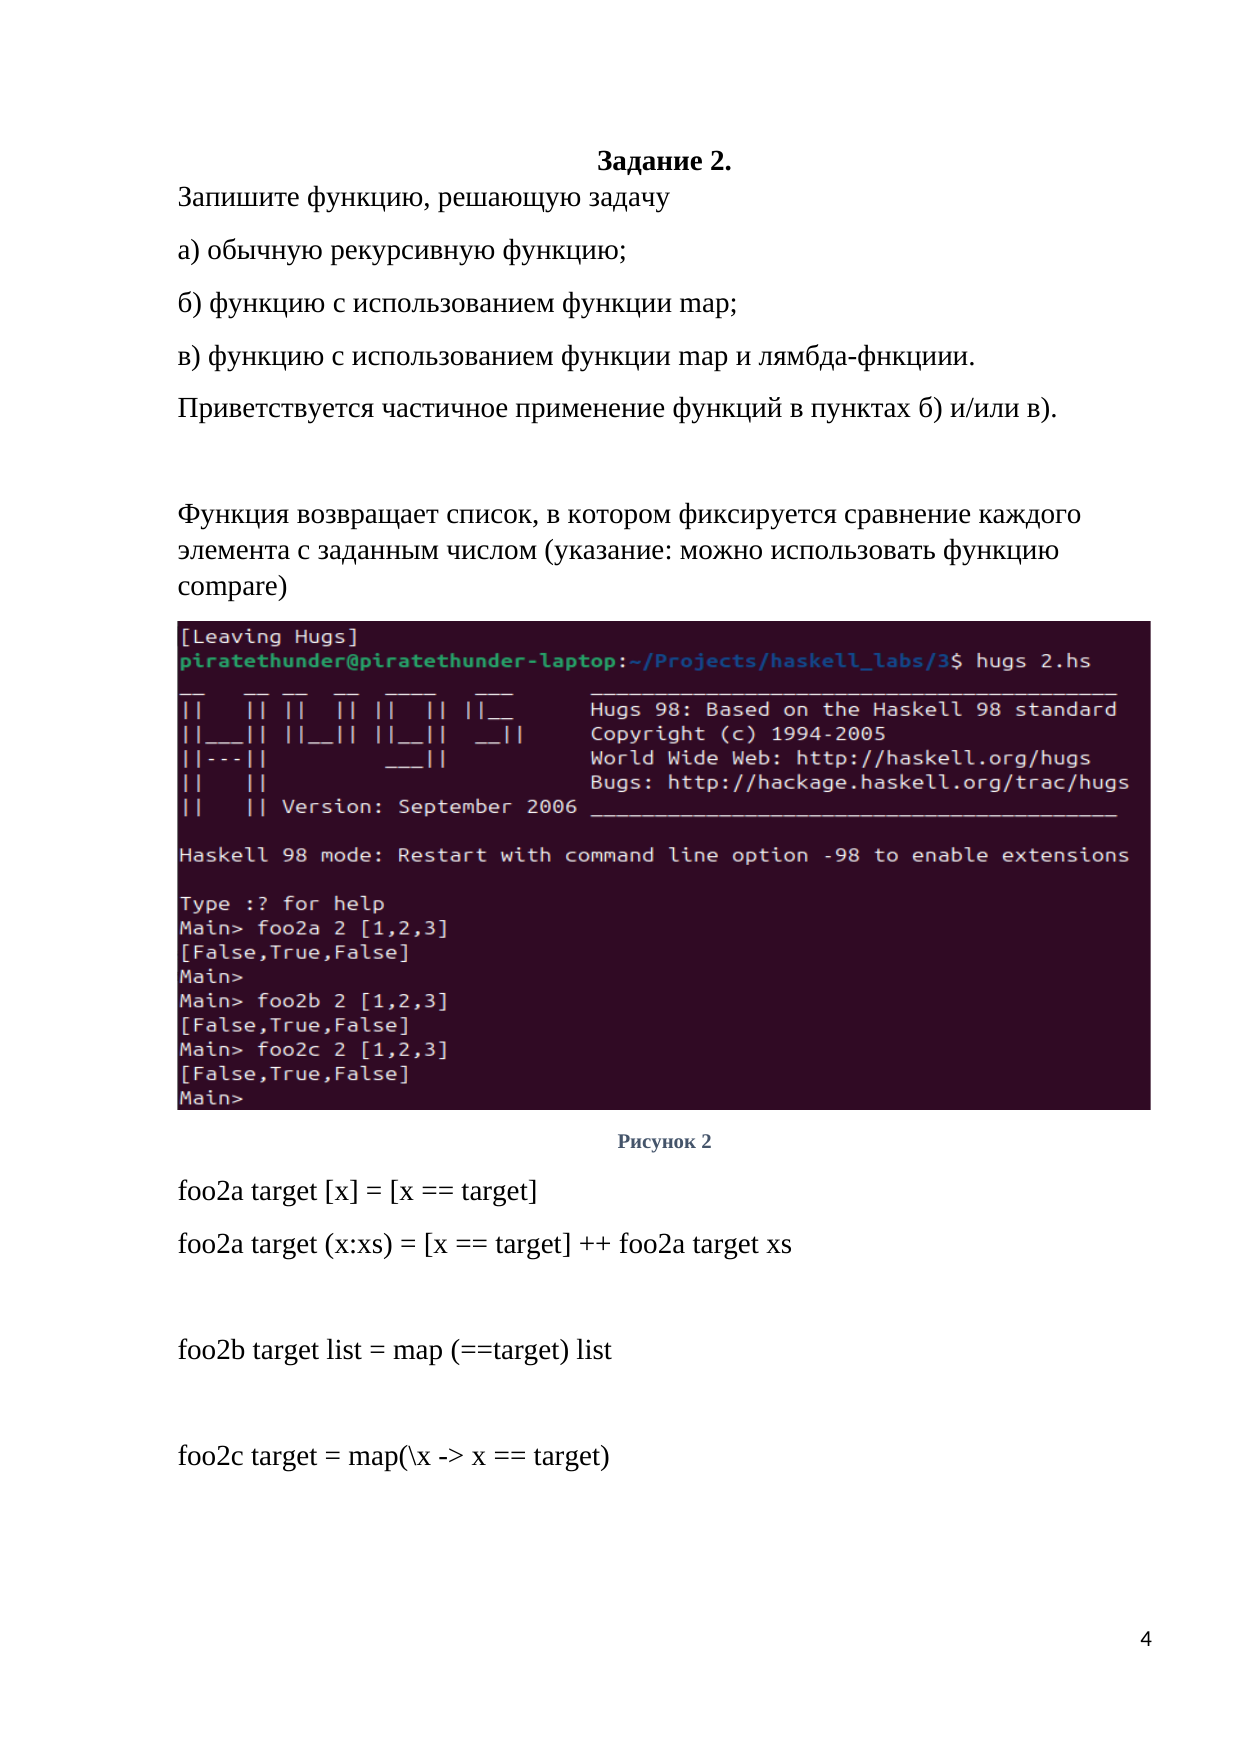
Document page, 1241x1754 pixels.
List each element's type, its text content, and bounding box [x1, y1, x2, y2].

text а) обычную рекурсивную функцию; [177, 232, 1152, 266]
text б) функцию с использованием функции map; [177, 285, 1152, 318]
text foo2c target = map(\x -> x == target) [177, 1438, 1152, 1471]
text Приветствуется частичное применение функций в пунктах б) и/или в). [177, 391, 1152, 424]
text foo2a target (x:xs) = [x == target] ++ foo2a target xs [177, 1226, 1152, 1260]
text в) функцию с использованием функции map и лямбда-фнкциии. [177, 338, 1152, 371]
text Запишите функцию, решающую задачу [177, 179, 1152, 213]
text foo2a target [x] = [x == target] [177, 1173, 1152, 1207]
subtitle Задание 2. [177, 143, 1152, 177]
text foo2b target list = map (==target) list [177, 1332, 1152, 1366]
text Рисунок 2 [177, 1129, 1152, 1153]
picture [177, 621, 1151, 1110]
text Функция возвращает список, в котором фиксируется сравнение каждого элемента с заданным числом (указание: можно использовать функцию compare) [177, 496, 1152, 602]
